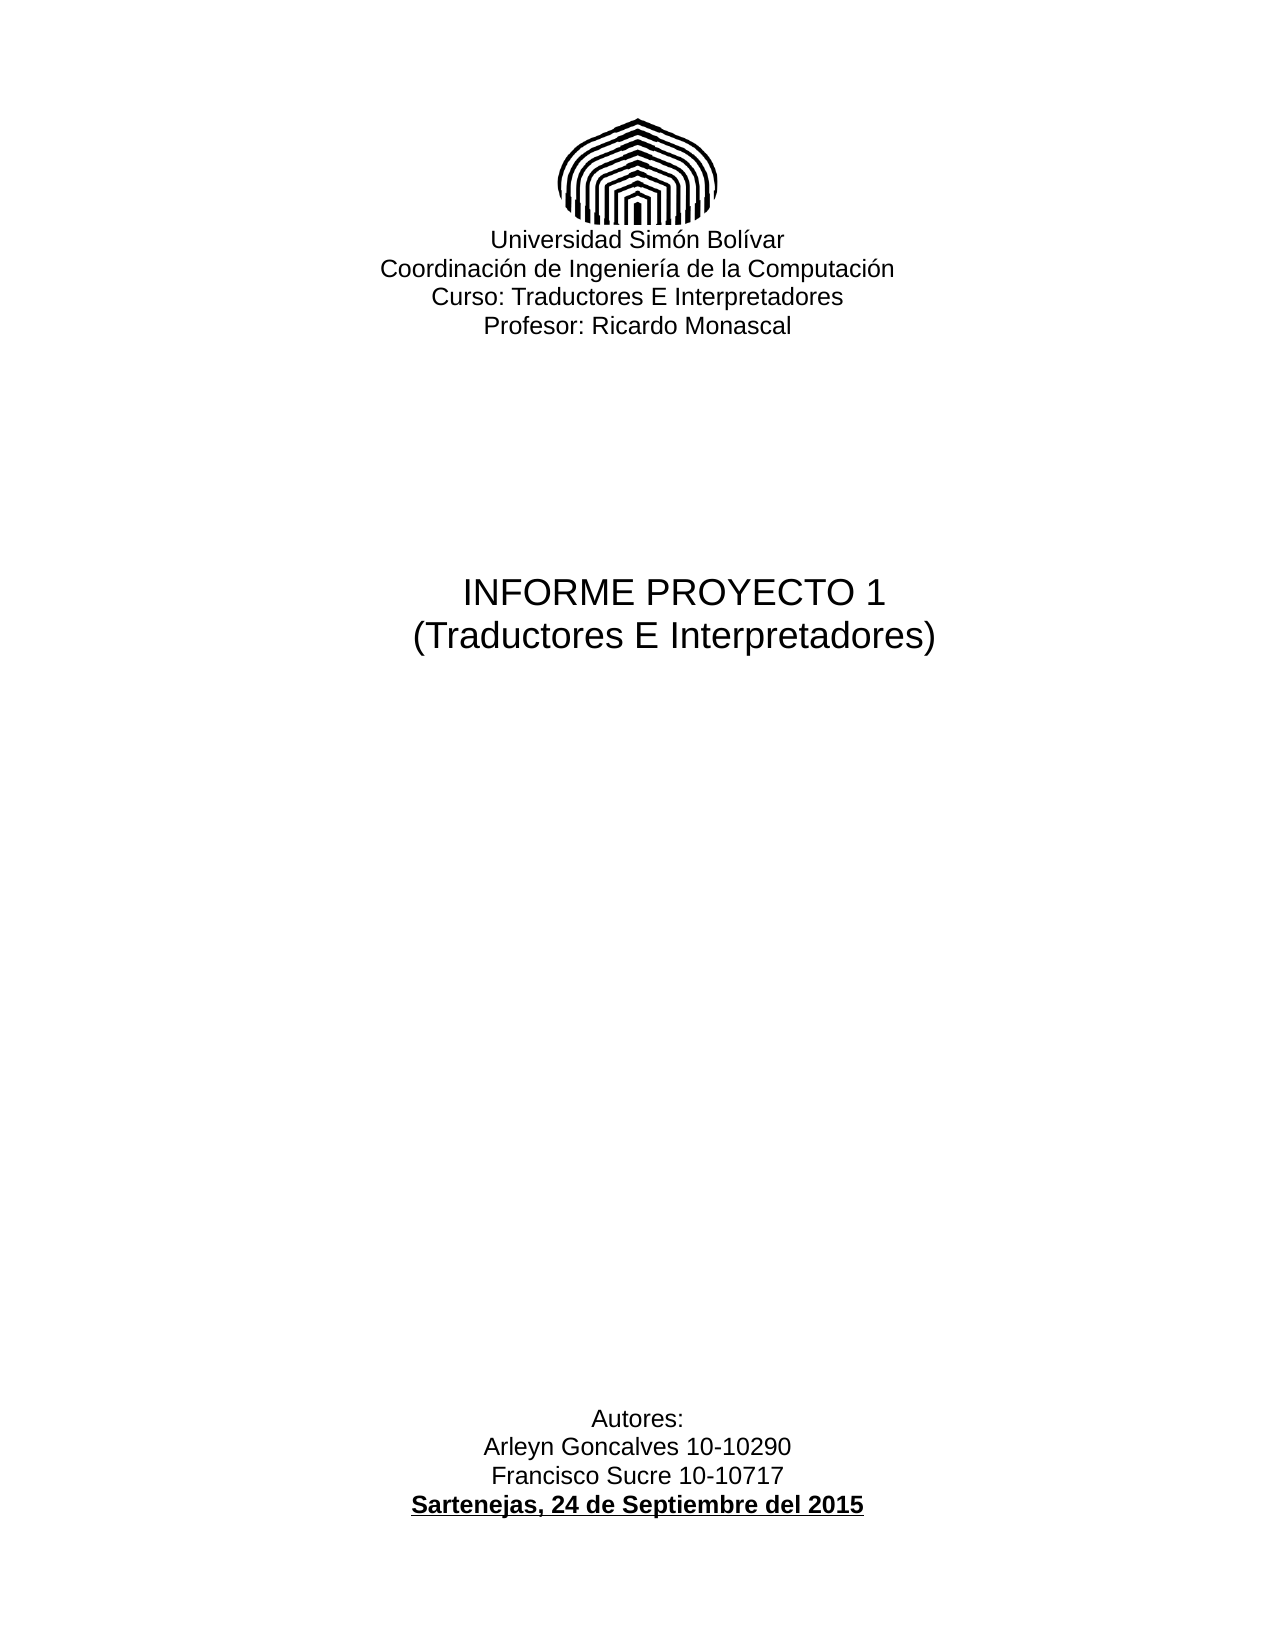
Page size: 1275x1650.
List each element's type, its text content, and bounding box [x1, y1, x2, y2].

text Coordinación de Ingeniería de la Computación [118, 253, 1157, 282]
text Arleyn Goncalves 10-10290 [118, 1432, 1157, 1461]
text Sartenejas, 24 de Septiembre del 2015 [118, 1490, 1157, 1518]
text Universidad Simón Bolívar [118, 225, 1157, 253]
text Francisco Sucre 10-10717 [118, 1461, 1157, 1490]
text Autores: [118, 1403, 1157, 1432]
text INFORME PROYECTO 1 [118, 570, 1157, 613]
picture [557, 118, 718, 225]
text (Traductores E Interpretadores) [118, 613, 1157, 656]
text Curso: Traductores E Interpretadores [118, 282, 1157, 311]
text Profesor: Ricardo Monascal [118, 311, 1157, 340]
